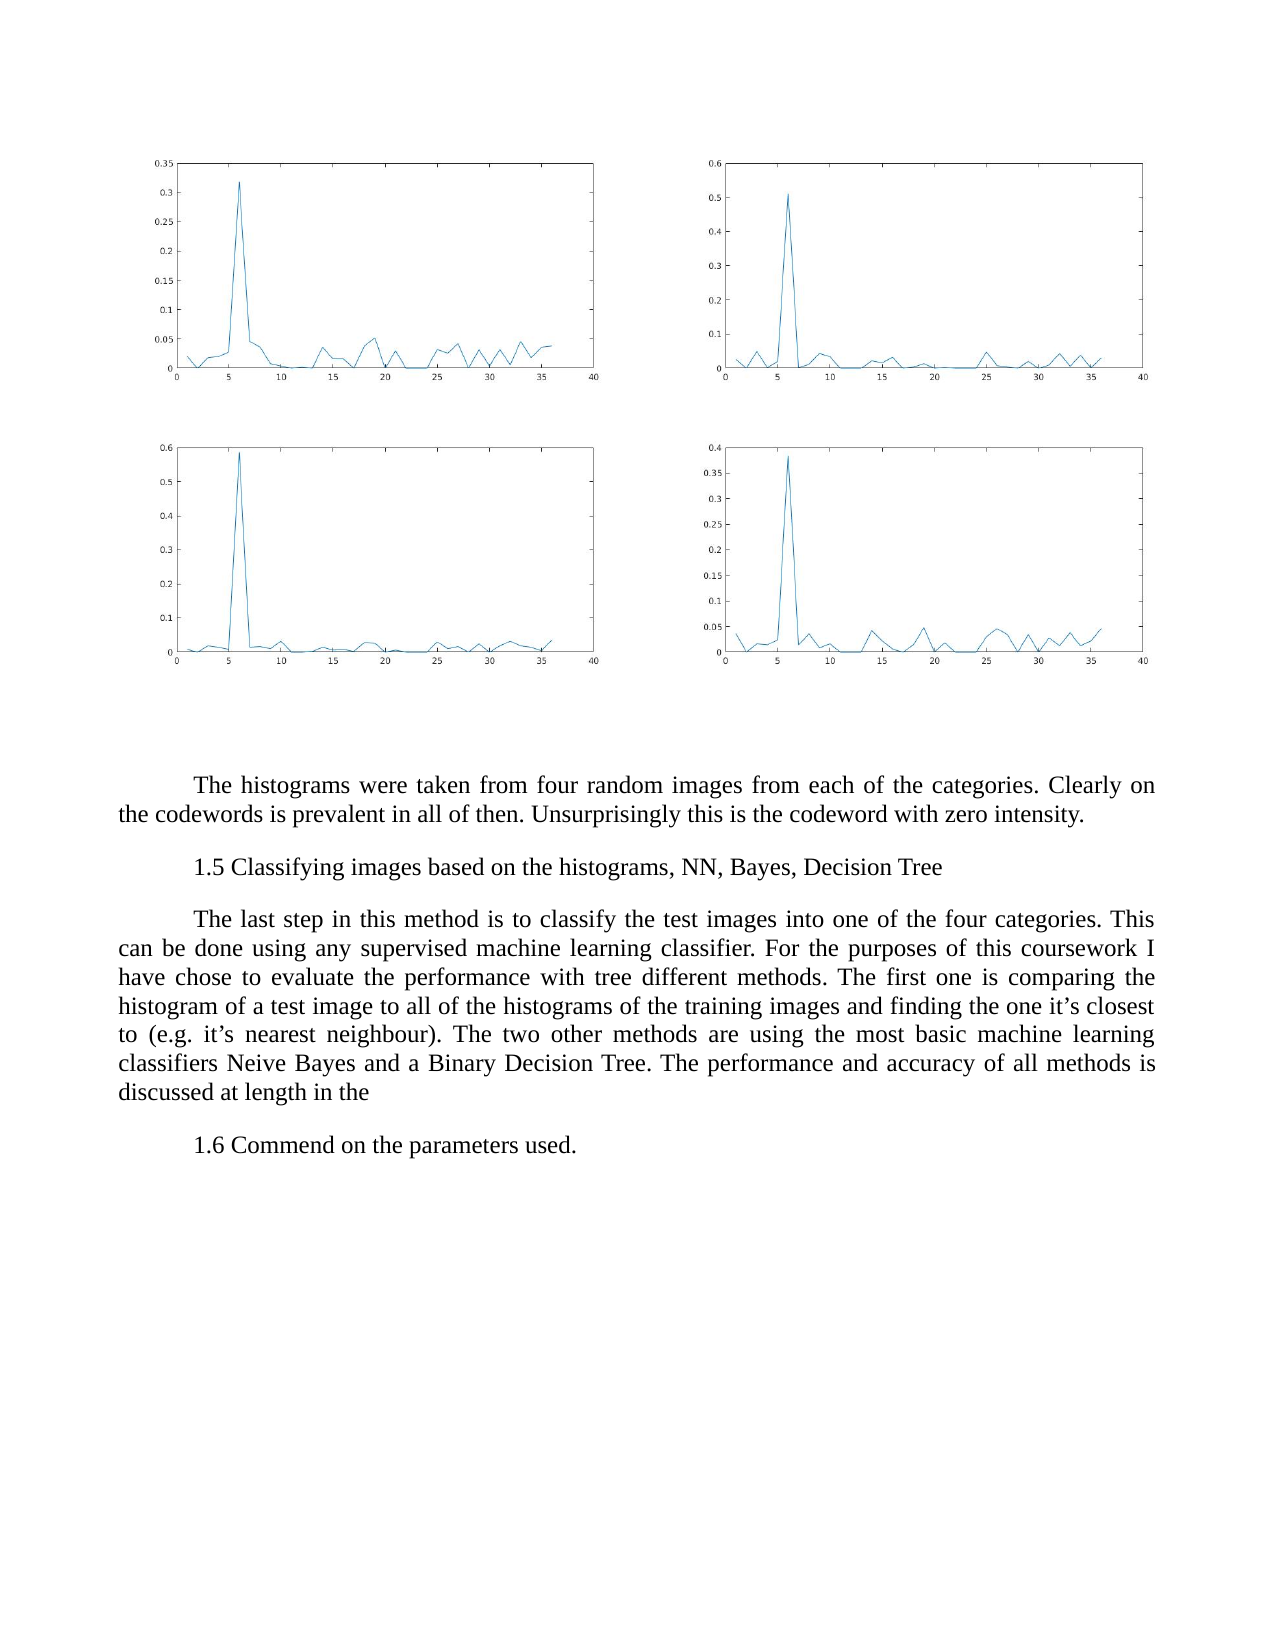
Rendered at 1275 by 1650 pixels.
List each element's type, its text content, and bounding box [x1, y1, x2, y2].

text The histograms were taken from four random images from each of the categories. Clearly on the codewords is prevalent in all of then. Unsurprisingly this is the codeword with zero intensity. [118, 770, 1157, 828]
text 1.5 Classifying images based on the histograms, NN, Bayes, Decision Tree [118, 852, 1157, 881]
text The last step in this method is to classify the test images into one of the four categories. This can be done using any supervised machine learning classifier. For the purposes of this coursework I have chose to evaluate the performance with tree different methods. The first one is comparing the histogram of a test image to all of the histograms of the training images and finding the one it’s closest to (e.g. it’s nearest neighbour). The two other methods are using the most basic machine learning classifiers Neive Bayes and a Binary Decision Tree. The performance and accuracy of all methods is discussed at length in the [118, 904, 1157, 1106]
text 1.6 Commend on the parameters used. [118, 1130, 1157, 1158]
picture [14, 118, 1261, 718]
